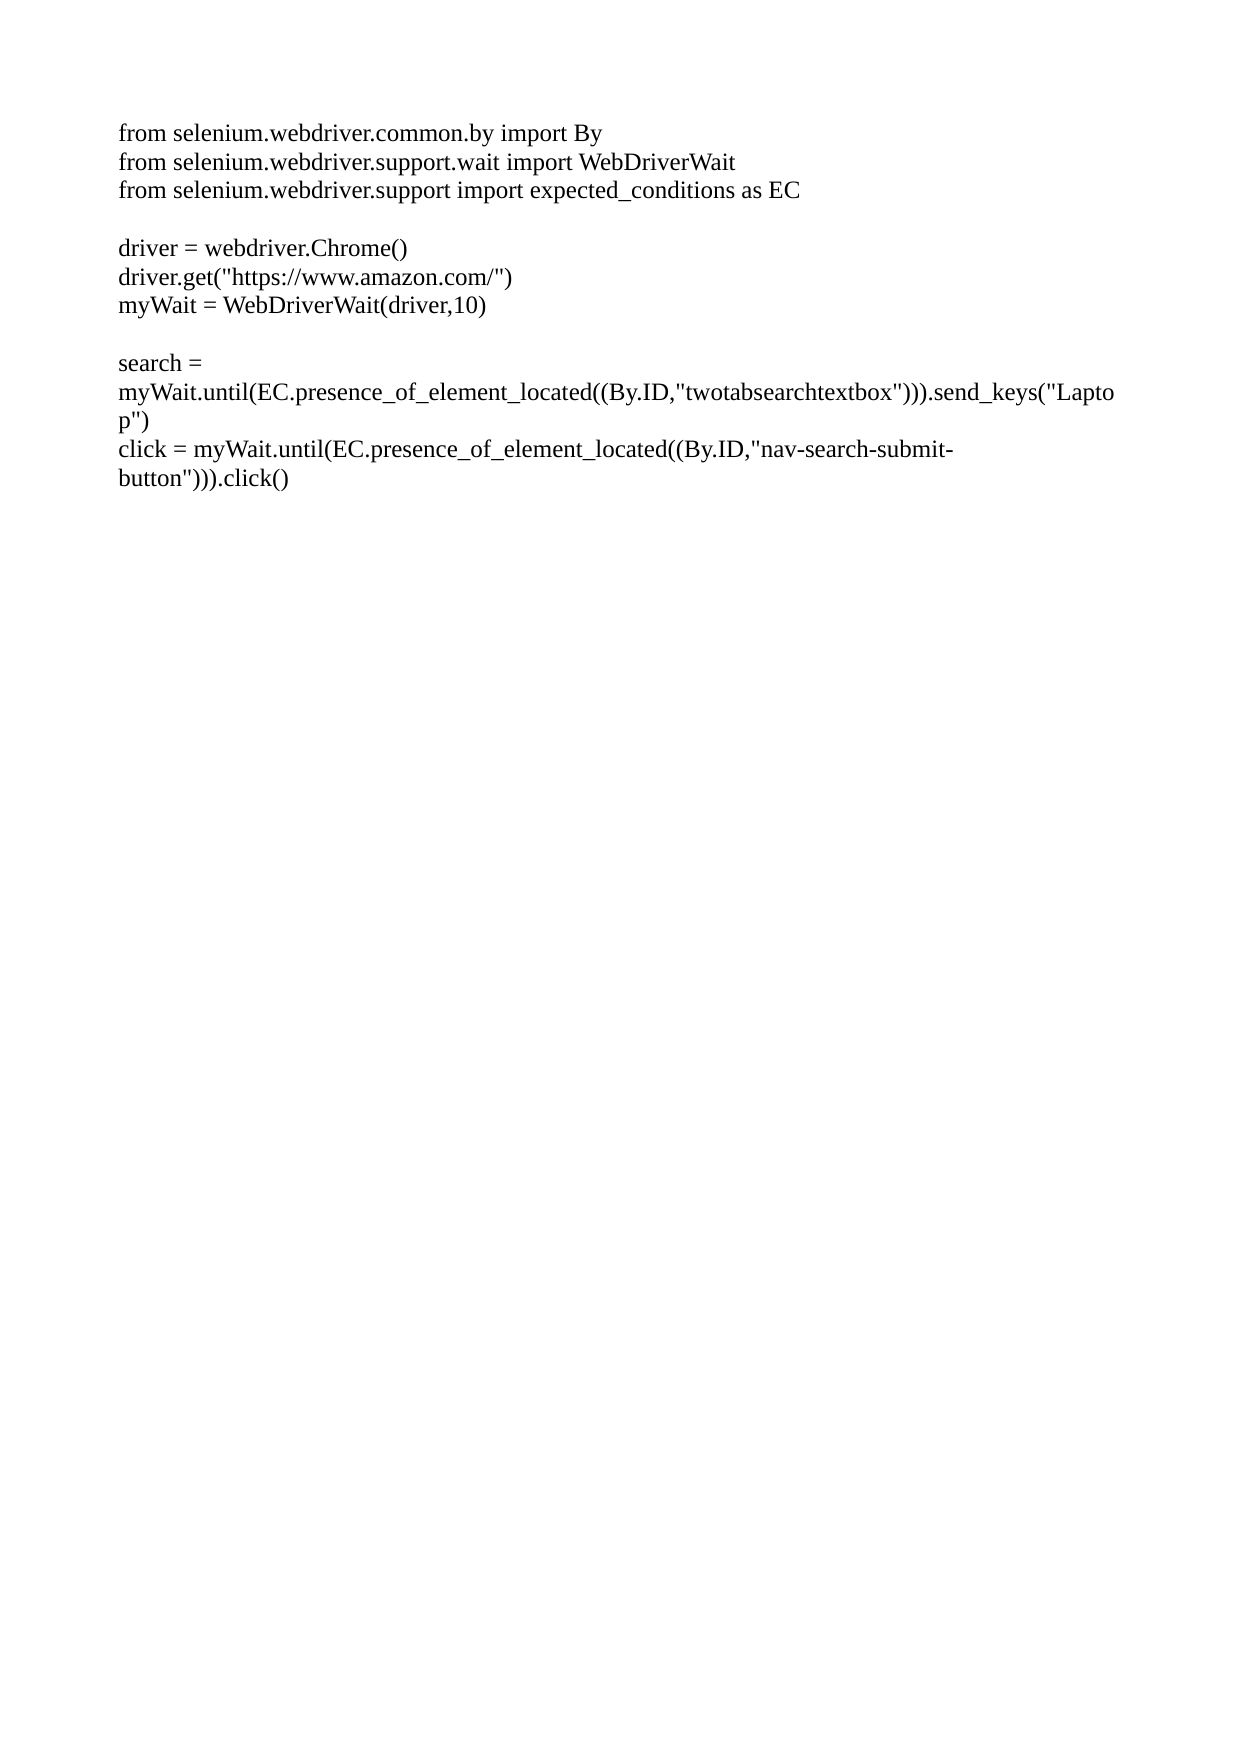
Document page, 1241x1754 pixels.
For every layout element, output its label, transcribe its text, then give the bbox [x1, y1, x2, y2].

text from selenium.webdriver.common.by import By from selenium.webdriver.support.wait import WebDriverWait from selenium.webdriver.support import expected_conditions as EC driver = webdriver.Chrome() driver.get("https://www.amazon.com/") myWait = WebDriverWait(driver,10) search = myWait.until(EC.presence_of_element_located((By.ID,"twotabsearchtextbox"))).send_keys("Laptop") click = myWait.until(EC.presence_of_element_located((By.ID,"nav-search-submit-button"))).click() [118, 118, 1122, 492]
